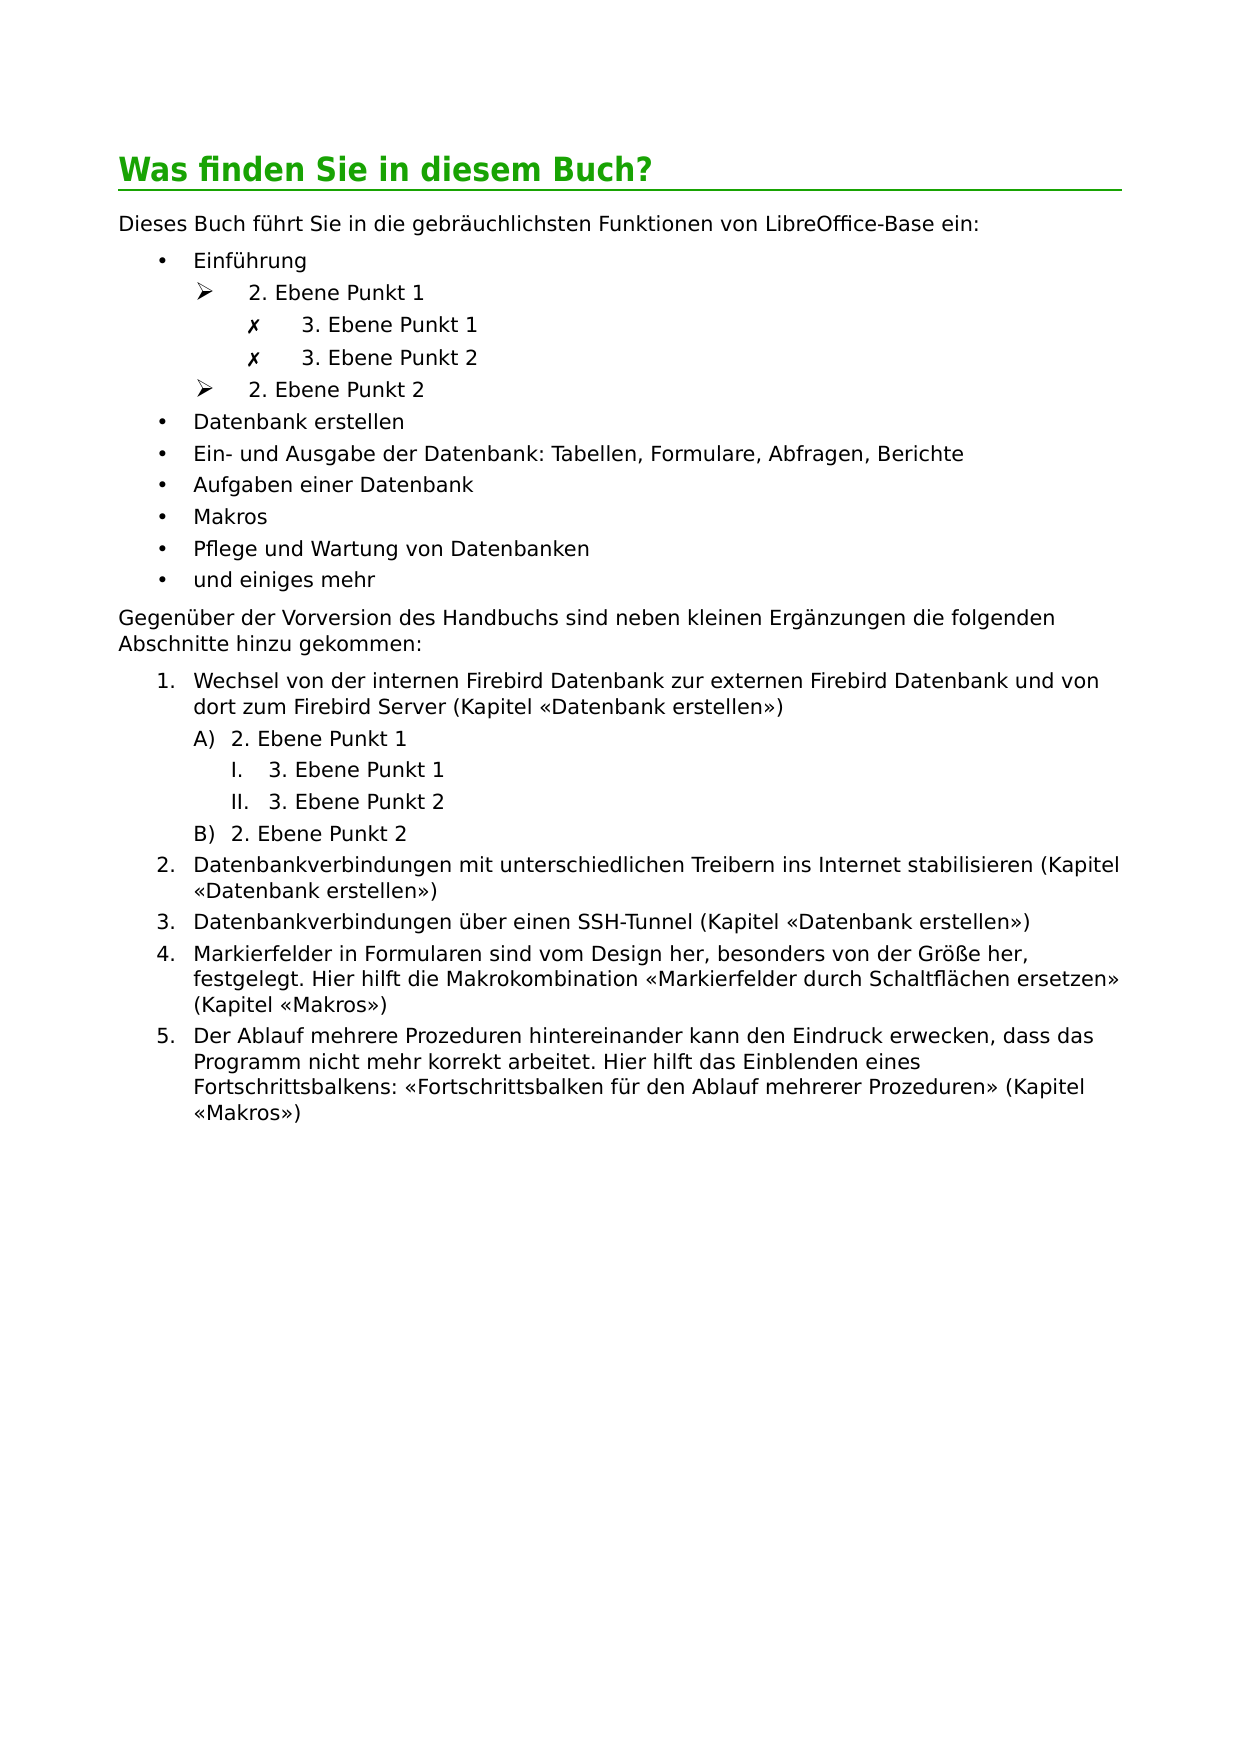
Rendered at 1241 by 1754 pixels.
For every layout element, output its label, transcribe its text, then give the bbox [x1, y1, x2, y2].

list Aufgaben einer Datenbank [156, 473, 1122, 498]
list 3. Ebene Punkt 2 [231, 790, 1122, 814]
list Makros [156, 505, 1122, 529]
list 3. Ebene Punkt 1 [231, 758, 1122, 782]
list 2. Ebene Punkt 2 [195, 378, 1122, 403]
list Der Ablauf mehrere Prozeduren hintereinander kann den Eindruck erwecken, dass das Programm nicht mehr korrekt arbeitet. Hier hilft das Einblenden eines Fortschrittsbalkens: «Fortschrittsbalken für den Ablauf mehrerer Prozeduren» (Kapitel «Makros») [156, 1024, 1122, 1125]
list Markierfelder in Formularen sind vom Design her, besonders von der Größe her, festgelegt. Hier hilft die Makrokombination «Markierfelder durch Schaltflächen ersetzen» (Kapitel «Makros») [156, 942, 1122, 1017]
list Datenbankverbindungen mit unterschiedlichen Treibern ins Internet stabilisieren (Kapitel «Datenbank erstellen») [156, 853, 1122, 903]
list Pflege und Wartung von Datenbanken [156, 537, 1122, 561]
list Wechsel von der internen Firebird Datenbank zur externen Firebird Datenbank und von dort zum Firebird Server (Kapitel «Datenbank erstellen») [156, 669, 1122, 719]
list 3. Ebene Punkt 1 [248, 313, 1122, 338]
list Einführung [156, 249, 1122, 274]
list 2. Ebene Punkt 1 [193, 727, 1122, 751]
list 2. Ebene Punkt 1 [195, 281, 1122, 306]
subtitle Was finden Sie in diesem Buch? [118, 150, 1122, 189]
list Datenbankverbindungen über einen SSH-Tunnel (Kapitel «Datenbank erstellen») [156, 910, 1122, 934]
list Ein- und Ausgabe der Datenbank: Tabellen, Formulare, Abfragen, Berichte [156, 442, 1122, 466]
list 3. Ebene Punkt 2 [248, 346, 1122, 370]
list 2. Ebene Punkt 2 [193, 822, 1122, 846]
list und einiges mehr [156, 568, 1122, 593]
list Datenbank erstellen [156, 410, 1122, 434]
text Gegenüber der Vorversion des Handbuchs sind neben kleinen Ergänzungen die folgenden Abschnitte hinzu gekommen: [118, 606, 1122, 656]
text Dieses Buch führt Sie in die gebräuchlichsten Funktionen von LibreOffice-Base ein: [118, 212, 1122, 236]
